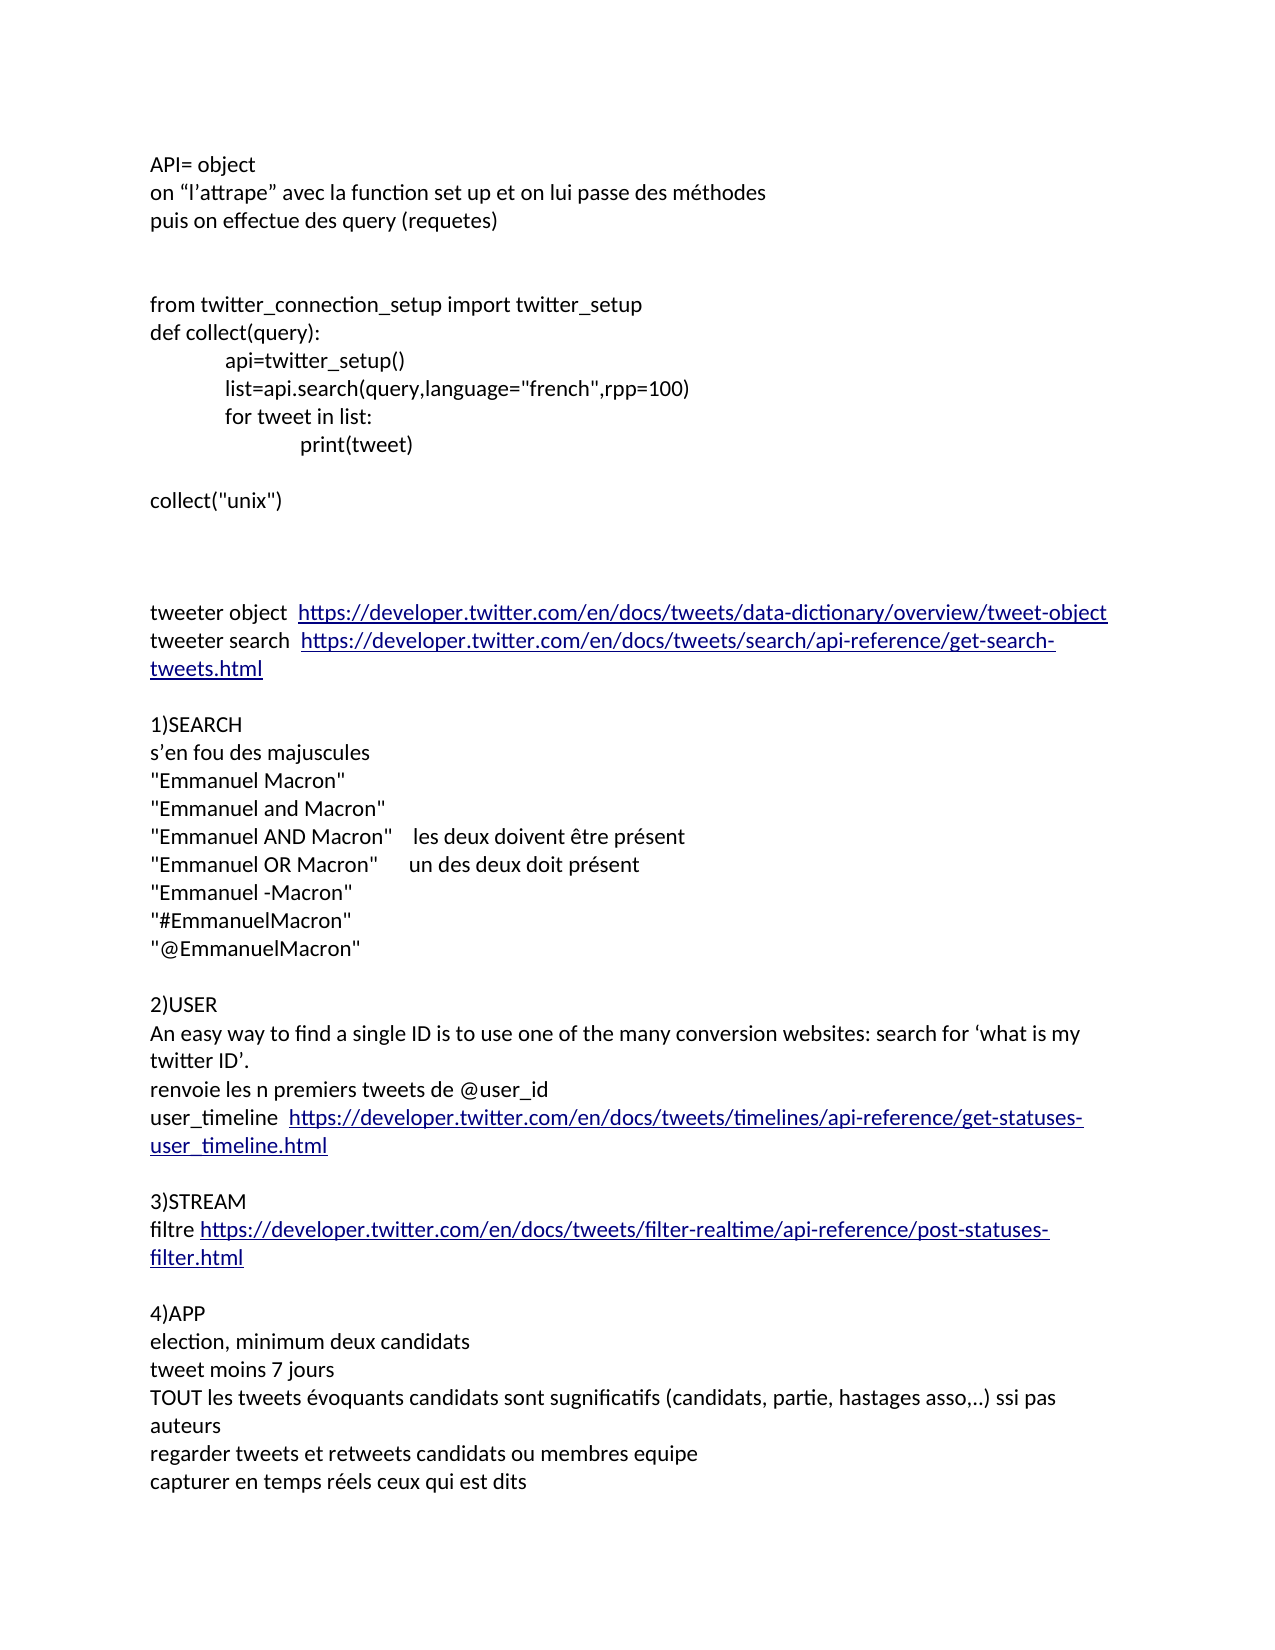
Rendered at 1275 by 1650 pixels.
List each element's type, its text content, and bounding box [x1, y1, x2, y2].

text 1)SEARCH [150, 710, 1125, 738]
text regarder tweets et retweets candidats ou membres equipe [150, 1439, 1125, 1467]
text TOUT les tweets évoquants candidats sont sugnificatifs (candidats, partie, hastages asso,..) ssi pas auteurs [150, 1383, 1125, 1439]
text renvoie les n premiers tweets de @user_id [150, 1075, 1125, 1103]
text capturer en temps réels ceux qui est dits [150, 1467, 1125, 1495]
text for tweet in list: [150, 402, 1125, 430]
text tweeter object https://developer.twitter.com/en/docs/tweets/data-dictionary/overview/tweet-object [150, 598, 1125, 626]
text api=twitter_setup() [150, 346, 1125, 374]
text def collect(query): [150, 318, 1125, 346]
text "#EmmanuelMacron" [150, 907, 1125, 934]
text An easy way to find a single ID is to use one of the many conversion websites: search for ‘what is my twitter ID’. [150, 1019, 1125, 1075]
text from twitter_connection_setup import twitter_setup [150, 290, 1125, 318]
text "Emmanuel OR Macron" un des deux doit présent [150, 851, 1125, 878]
text s’en fou des majuscules [150, 738, 1125, 766]
text 3)STREAM [150, 1187, 1125, 1215]
text user_timeline https://developer.twitter.com/en/docs/tweets/timelines/api-reference/get-statuses-user_timeline.html [150, 1103, 1125, 1159]
text 4)APP [150, 1299, 1125, 1327]
text "@EmmanuelMacron" [150, 934, 1125, 963]
text election, minimum deux candidats [150, 1327, 1125, 1355]
text puis on effectue des query (requetes) [150, 206, 1125, 234]
text tweet moins 7 jours [150, 1355, 1125, 1383]
text filtre https://developer.twitter.com/en/docs/tweets/filter-realtime/api-reference/post-statuses-filter.html [150, 1215, 1125, 1271]
text print(tweet) [150, 430, 1125, 458]
text list=api.search(query,language="french",rpp=100) [150, 374, 1125, 402]
text tweeter search https://developer.twitter.com/en/docs/tweets/search/api-reference/get-search-tweets.html [150, 626, 1125, 682]
text "Emmanuel -Macron" [150, 878, 1125, 907]
text collect("unix") [150, 486, 1125, 514]
text 2)USER [150, 991, 1125, 1019]
text "Emmanuel and Macron" [150, 794, 1125, 822]
text API= object [150, 150, 1125, 178]
text on “l’attrape” avec la function set up et on lui passe des méthodes [150, 178, 1125, 206]
text "Emmanuel AND Macron" les deux doivent être présent [150, 822, 1125, 851]
text "Emmanuel Macron" [150, 766, 1125, 794]
